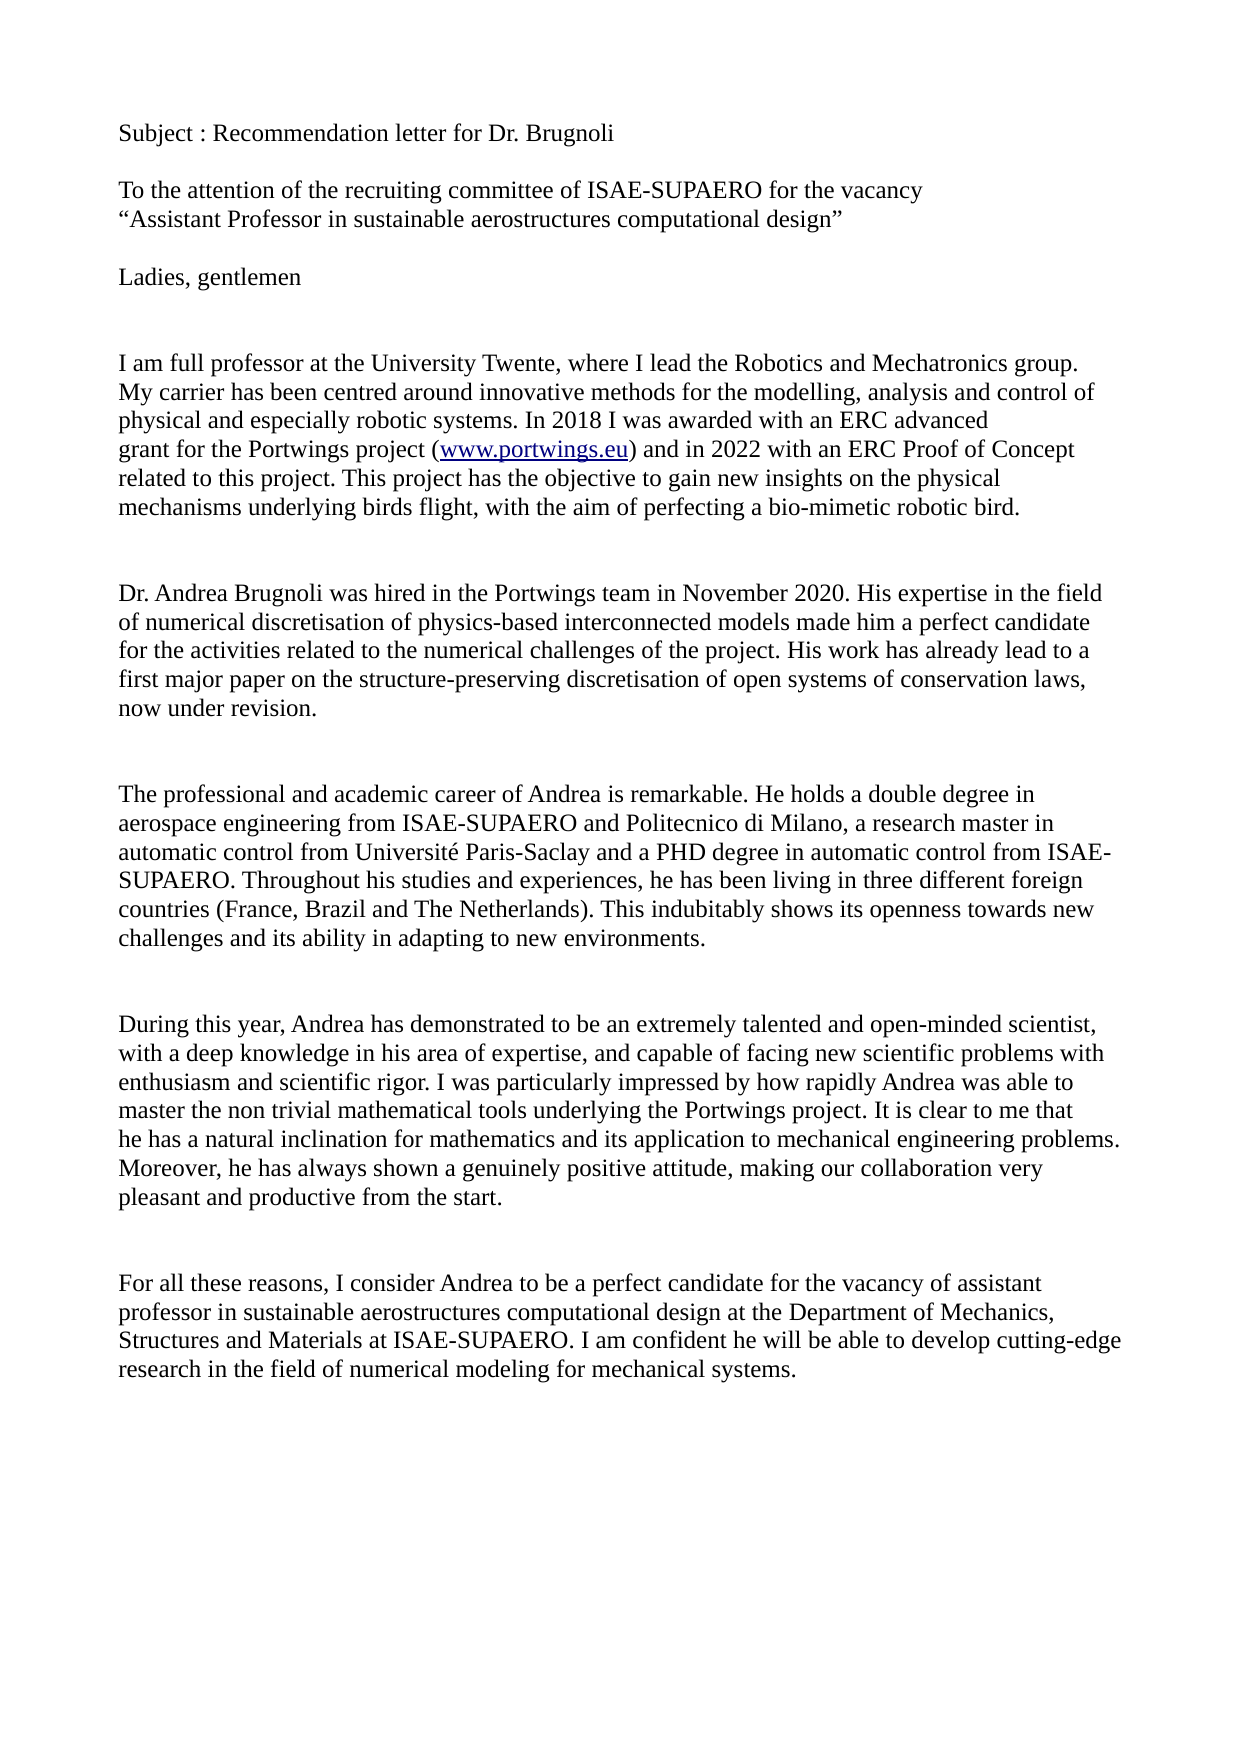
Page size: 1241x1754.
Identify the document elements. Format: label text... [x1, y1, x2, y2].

text Dr. Andrea Brugnoli was hired in the Portwings team in November 2020. His expertise in the field of numerical discretisation of physics-based interconnected models made him a perfect candidate for the activities related to the numerical challenges of the project. His work has already lead to a first major paper on the structure-preserving discretisation of open systems of conservation laws, now under revision. [118, 578, 1122, 722]
text To the attention of the recruiting committee of ISAE-SUPAERO for the vacancy [118, 176, 1122, 204]
text My carrier has been centred around innovative methods for the modelling, analysis and control of physical and especially robotic systems. In 2018 I was awarded with an ERC advanced [118, 377, 1122, 434]
text Subject : Recommendation letter for Dr. Brugnoli [118, 118, 1122, 147]
text Ladies, gentlemen [118, 262, 1122, 291]
text I am full professor at the University Twente, where I lead the Robotics and Mechatronics group. [118, 348, 1122, 377]
text During this year, Andrea has demonstrated to be an extremely talented and open-minded scientist, with a deep knowledge in his area of expertise, and capable of facing new scientific problems with enthusiasm and scientific rigor. I was particularly impressed by how rapidly Andrea was able to master the non trivial mathematical tools underlying the Portwings project. It is clear to me that [118, 1009, 1122, 1124]
text For all these reasons, I consider Andrea to be a perfect candidate for the vacancy of assistant professor in sustainable aerostructures computational design at the Department of Mechanics, Structures and Materials at ISAE-SUPAERO. I am confident he will be able to develop cutting-edge research in the field of numerical modeling for mechanical systems. [118, 1268, 1122, 1383]
text he has a natural inclination for mathematics and its application to mechanical engineering problems. Moreover, he has always shown a genuinely positive attitude, making our collaboration very pleasant and productive from the start. [118, 1124, 1122, 1211]
text grant for the Portwings project (www.portwings.eu) and in 2022 with an ERC Proof of Concept related to this project. This project has the objective to gain new insights on the physical mechanisms underlying birds flight, with the aim of perfecting a bio-mimetic robotic bird. [118, 434, 1122, 521]
text The professional and academic career of Andrea is remarkable. He holds a double degree in aerospace engineering from ISAE-SUPAERO and Politecnico di Milano, a research master in automatic control from Université Paris-Saclay and a PHD degree in automatic control from ISAE-SUPAERO. Throughout his studies and experiences, he has been living in three different foreign countries (France, Brazil and The Netherlands). This indubitably shows its openness towards new challenges and its ability in adapting to new environments. [118, 779, 1122, 952]
text “Assistant Professor in sustainable aerostructures computational design” [118, 204, 1122, 233]
